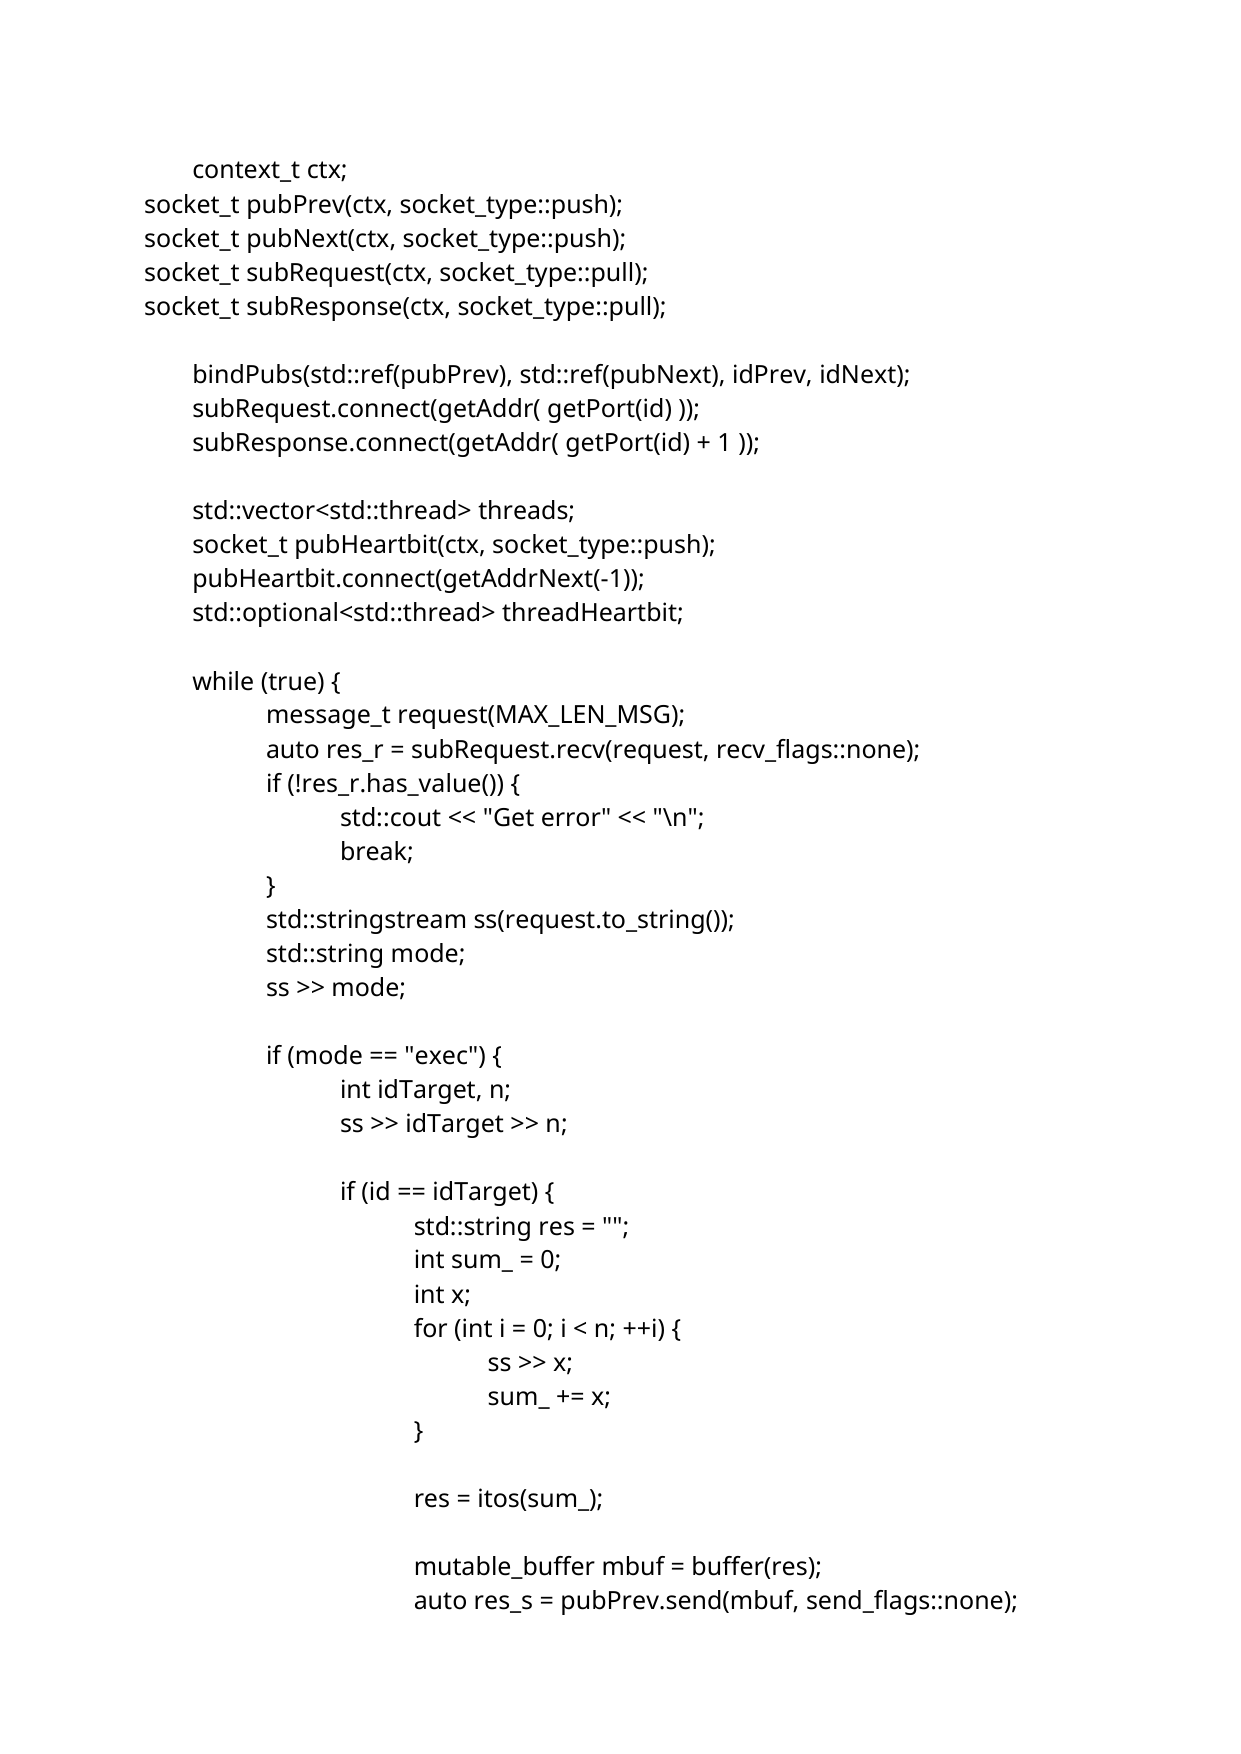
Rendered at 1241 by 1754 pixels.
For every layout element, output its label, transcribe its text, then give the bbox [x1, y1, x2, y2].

text std::cout << "Get error" << "\n"; [118, 799, 1122, 833]
text if (!res_r.has_value()) { [118, 765, 1122, 799]
text pubHeartbit.connect(getAddrNext(-1)); [118, 561, 1122, 595]
text socket_t pubHeartbit(ctx, socket_type::push); [118, 527, 1122, 561]
text std::string res = ""; [118, 1208, 1122, 1242]
text if (id == idTarget) { [118, 1174, 1122, 1208]
text ss >> x; [118, 1344, 1122, 1378]
text socket_t subRequest(ctx, socket_type::pull); [118, 254, 1122, 288]
text int sum_ = 0; [118, 1242, 1122, 1276]
text ss >> mode; [118, 970, 1122, 1004]
text subResponse.connect(getAddr( getPort(id) + 1 )); [118, 425, 1122, 459]
text while (true) { [118, 663, 1122, 697]
text if (mode == "exec") { [118, 1038, 1122, 1072]
text } [118, 1412, 1122, 1447]
text socket_t pubPrev(ctx, socket_type::push); [118, 186, 1122, 220]
text res = itos(sum_); [118, 1481, 1122, 1515]
text int idTarget, n; [118, 1072, 1122, 1106]
text std::string mode; [118, 936, 1122, 970]
text context_t ctx; [118, 152, 1122, 186]
text auto res_s = pubPrev.send(mbuf, send_flags::none); [118, 1583, 1122, 1617]
text bindPubs(std::ref(pubPrev), std::ref(pubNext), idPrev, idNext); [118, 357, 1122, 391]
text subRequest.connect(getAddr( getPort(id) )); [118, 391, 1122, 425]
text std::vector<std::thread> threads; [118, 493, 1122, 527]
text int x; [118, 1276, 1122, 1310]
text sum_ += x; [118, 1378, 1122, 1412]
text ss >> idTarget >> n; [118, 1106, 1122, 1140]
text for (int i = 0; i < n; ++i) { [118, 1310, 1122, 1344]
text std::stringstream ss(request.to_string()); [118, 902, 1122, 936]
text break; [118, 833, 1122, 867]
text socket_t subResponse(ctx, socket_type::pull); [118, 288, 1122, 322]
text } [118, 867, 1122, 902]
text socket_t pubNext(ctx, socket_type::push); [118, 220, 1122, 254]
text message_t request(MAX_LEN_MSG); [118, 697, 1122, 731]
text std::optional<std::thread> threadHeartbit; [118, 595, 1122, 629]
text mutable_buffer mbuf = buffer(res); [118, 1549, 1122, 1583]
text auto res_r = subRequest.recv(request, recv_flags::none); [118, 731, 1122, 765]
